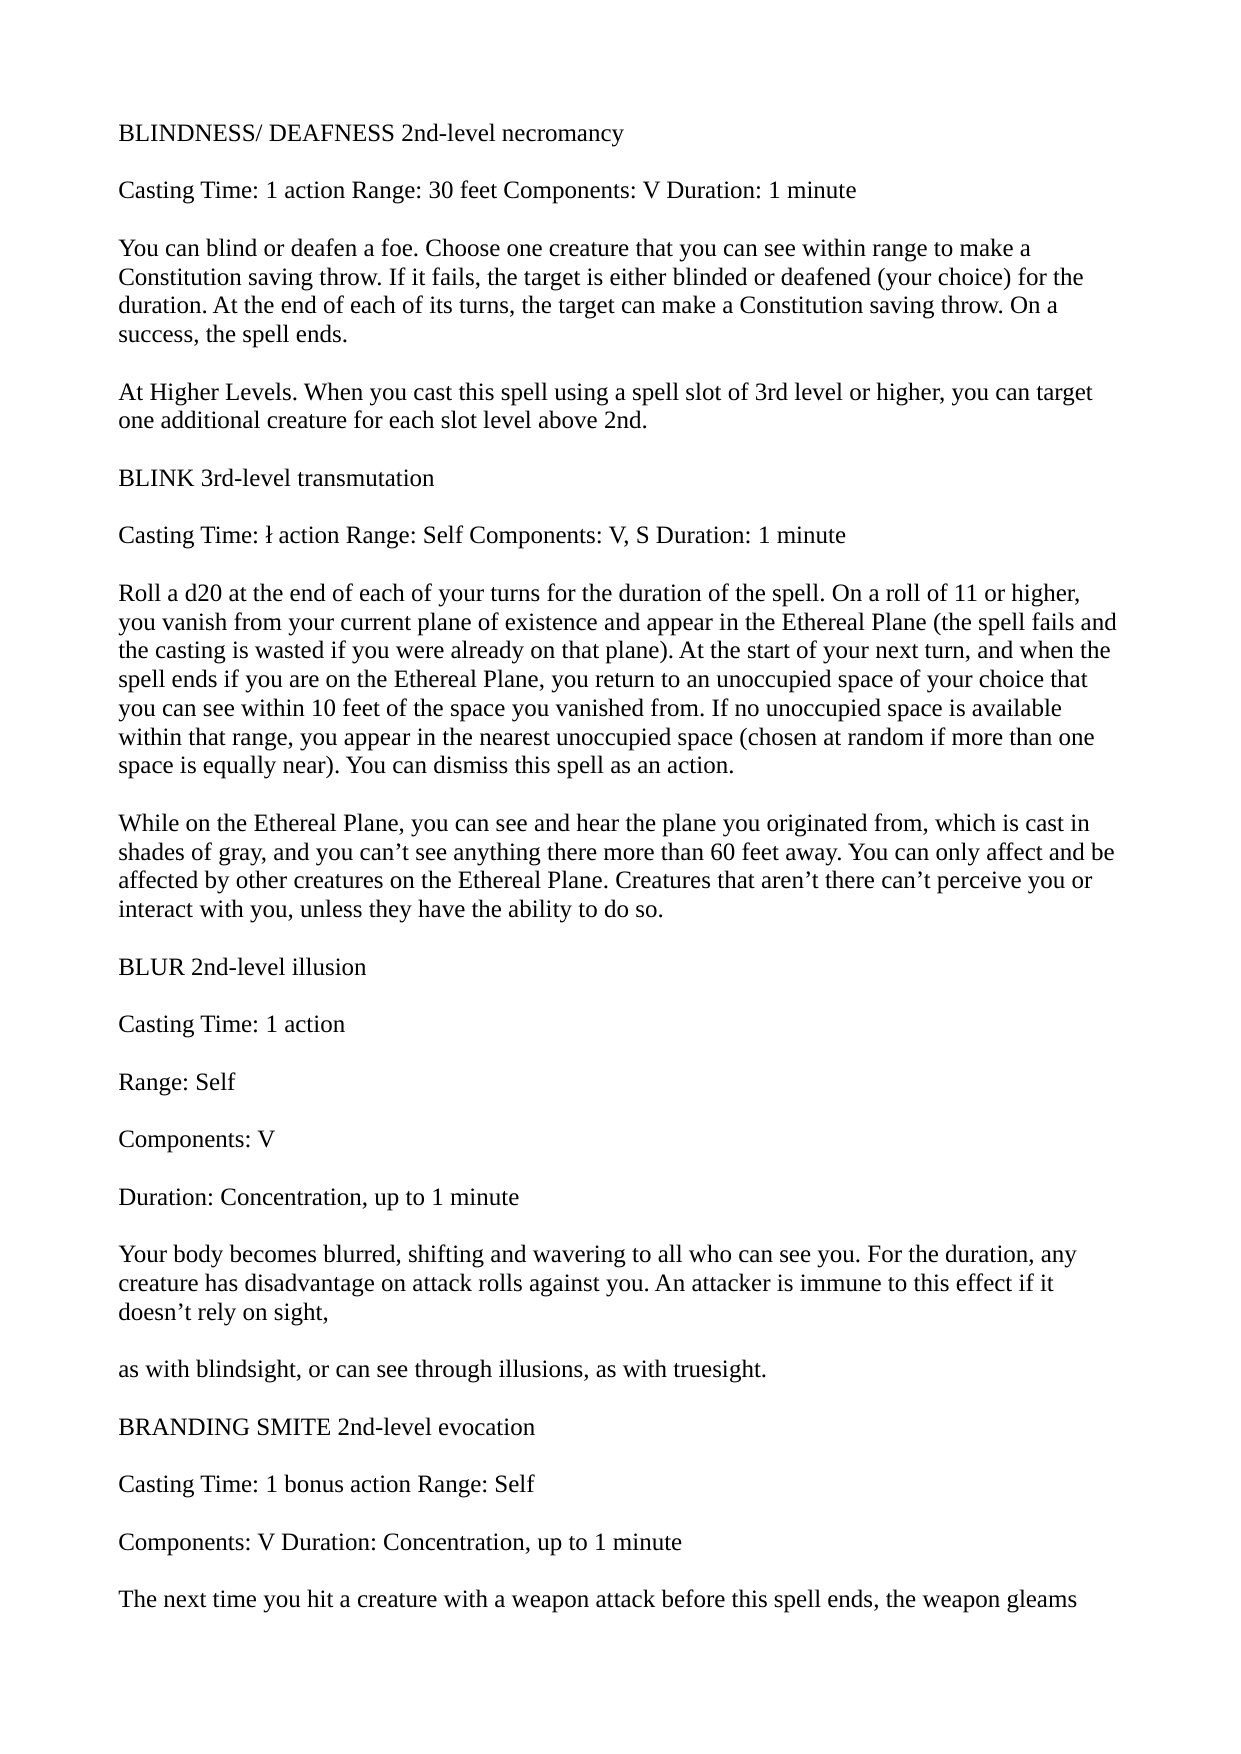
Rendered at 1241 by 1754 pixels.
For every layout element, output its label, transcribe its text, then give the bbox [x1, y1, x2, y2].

text Your body becomes blurred, shifting and wavering to all who can see you. For the duration, any creature has disadvantage on attack rolls against you. An attacker is immune to this effect if it doesn’t rely on sight, [118, 1239, 1122, 1326]
text Roll a d20 at the end of each of your turns for the duration of the spell. On a roll of 11 or higher, you vanish from your current plane of existence and appear in the Ethereal Plane (the spell fails and the casting is wasted if you were already on that plane). At the start of your next turn, and when the spell ends if you are on the Ethereal Plane, you return to an unoccupied space of your choice that you can see within 10 feet of the space you vanished from. If no unoccupied space is available within that range, you appear in the nearest unoccupied space (chosen at random if more than one space is equally near). You can dismiss this spell as an action. [118, 578, 1122, 779]
text Casting Time: 1 action Range: 30 feet Components: V Duration: 1 minute [118, 176, 1122, 204]
text You can blind or deafen a foe. Choose one creature that you can see within range to make a Constitution saving throw. If it fails, the target is either blinded or deafened (your choice) for the duration. At the end of each of its turns, the target can make a Constitution saving throw. On a success, the spell ends. [118, 233, 1122, 348]
text as with blindsight, or can see through illusions, as with truesight. [118, 1354, 1122, 1383]
text BLINK 3rd-level transmutation [118, 463, 1122, 492]
text Components: V [118, 1124, 1122, 1153]
text BLINDNESS/ DEAFNESS 2nd-level necromancy [118, 118, 1122, 147]
text BLUR 2nd-level illusion [118, 952, 1122, 981]
text Casting Time: 1 action [118, 1009, 1122, 1038]
text The next time you hit a creature with a weapon attack before this spell ends, the weapon gleams [118, 1584, 1122, 1613]
text Casting Time: ł action Range: Self Components: V, S Duration: 1 minute [118, 521, 1122, 549]
text While on the Ethereal Plane, you can see and hear the plane you originated from, which is cast in shades of gray, and you can’t see anything there more than 60 feet away. You can only affect and be affected by other creatures on the Ethereal Plane. Creatures that aren’t there can’t perceive you or interact with you, unless they have the ability to do so. [118, 808, 1122, 923]
text Duration: Concentration, up to 1 minute [118, 1182, 1122, 1211]
text Range: Self [118, 1067, 1122, 1096]
text Components: V Duration: Concentration, up to 1 minute [118, 1527, 1122, 1556]
text Casting Time: 1 bonus action Range: Self [118, 1469, 1122, 1498]
text BRANDING SMITE 2nd-level evocation [118, 1412, 1122, 1441]
text At Higher Levels. When you cast this spell using a spell slot of 3rd level or higher, you can target one additional creature for each slot level above 2nd. [118, 377, 1122, 434]
